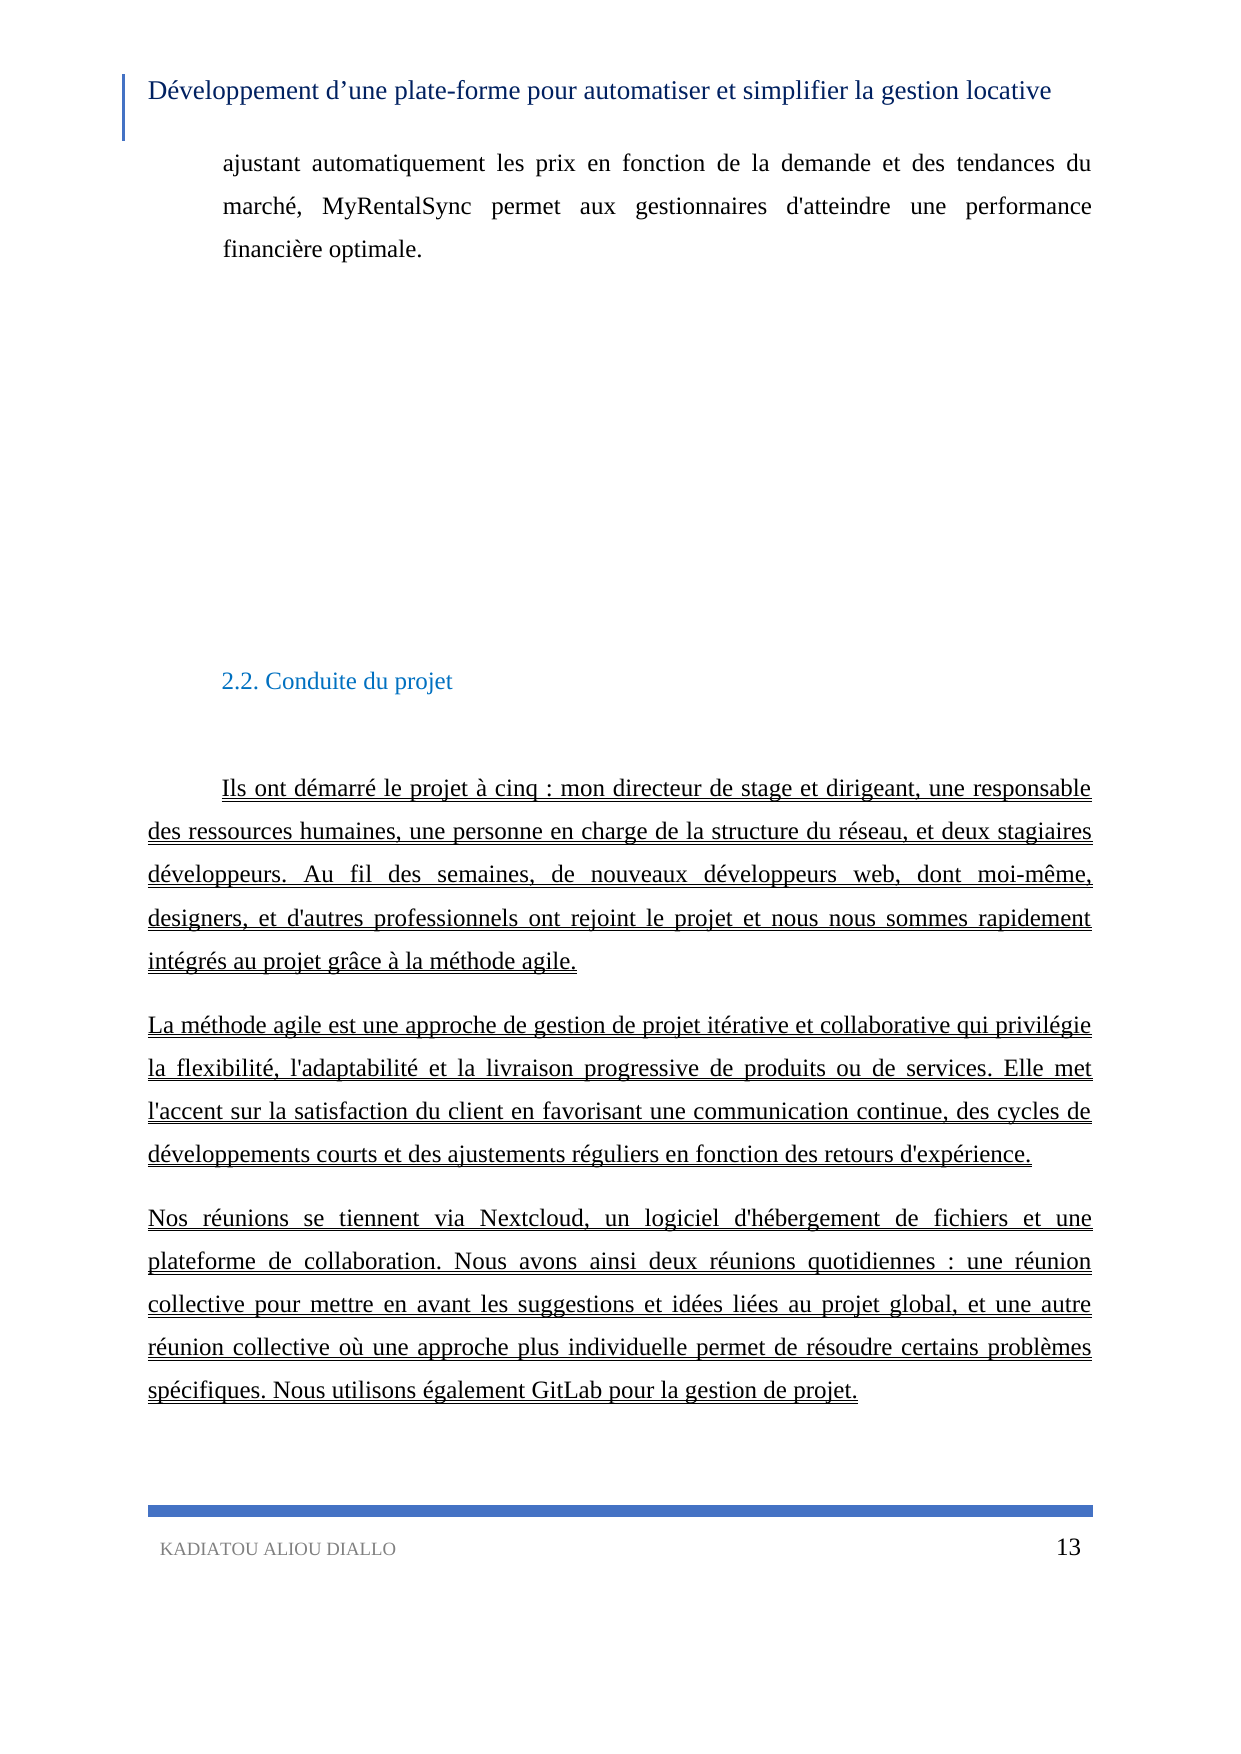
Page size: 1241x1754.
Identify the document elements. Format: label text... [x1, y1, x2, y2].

text l'accent sur la satisfaction du client en favorisant une communication continue, des cycles de développements courts et des ajustements réguliers en fonction des retours d'expérience. [148, 1081, 1093, 1168]
text La méthode agile est une approche de gestion de projet itérative et collaborative qui privilégie la flexibilité, l'adaptabilité et la livraison progressive de produits ou de services. Elle met [148, 1010, 1093, 1078]
text Nos réunions se tiennent via Nextcloud, un logiciel d'hébergement de fichiers et une [148, 1203, 1093, 1228]
text designers, et d'autres professionnels ont rejoint le projet et nous nous sommes rapidement intégrés au projet grâce à la méthode agile. [148, 888, 1093, 974]
subtitle Conduite du projet [221, 666, 1093, 695]
list ajustant automatiquement les prix en fonction de la demande et des tendances du marché, MyRentalSync permet aux gestionnaires d'atteindre une performance financière optimale. [185, 148, 1093, 263]
text plateforme de collaboration. Nous avons ainsi deux réunions quotidiennes : une réunion collective pour mettre en avant les suggestions et idées liées au projet global, et une autre réunion collective où une approche plus individuelle permet de résoudre certains problèmes spécifiques. Nous utilisons également GitLab pour la gestion de projet. [148, 1231, 1093, 1404]
text Ils ont démarré le projet à cinq : mon directeur de stage et dirigeant, une responsable des ressources humaines, une personne en charge de la structure du réseau, et deux stagiaires [148, 773, 1093, 841]
text développeurs. Au fil des semaines, de nouveaux développeurs web, dont moi-même, [148, 845, 1093, 884]
